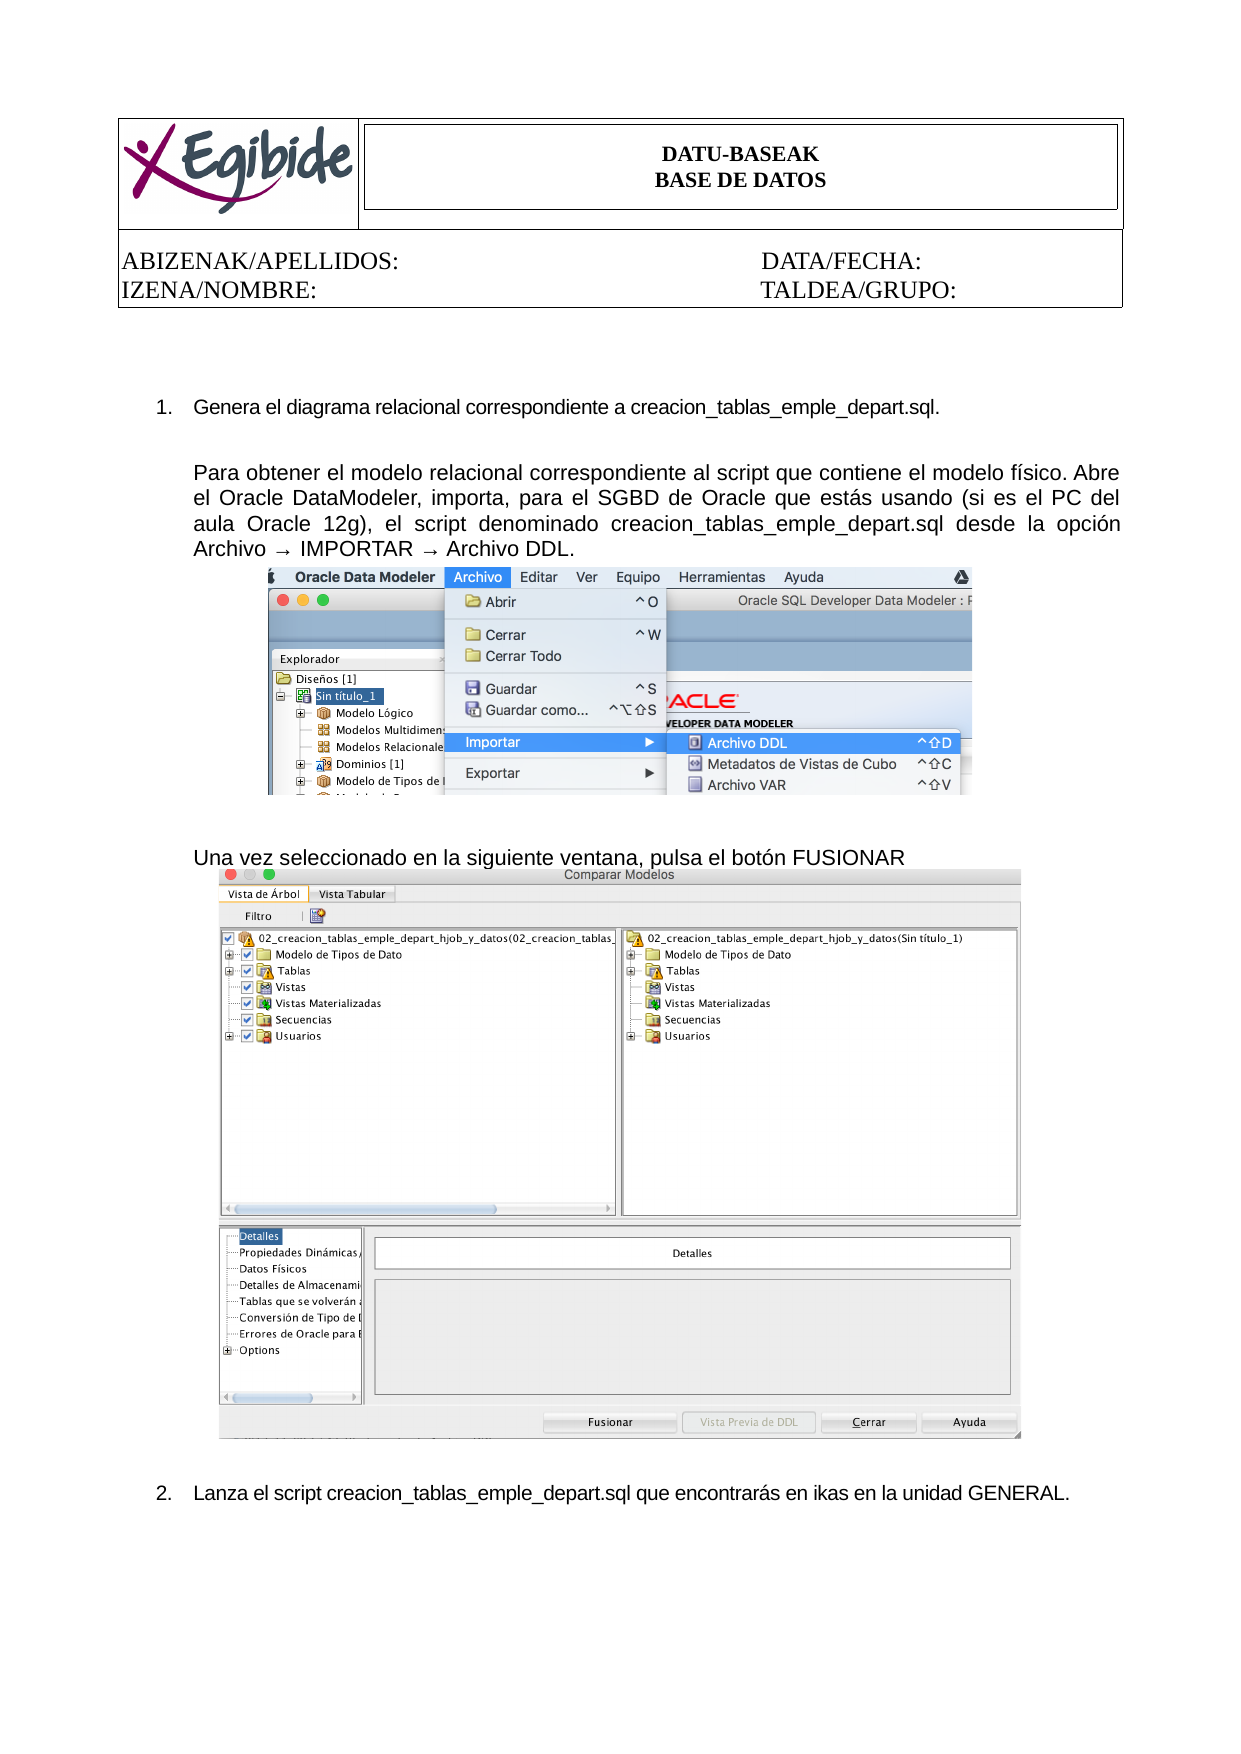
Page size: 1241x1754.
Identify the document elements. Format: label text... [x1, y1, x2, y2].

picture [268, 567, 973, 795]
picture [123, 123, 353, 214]
picture [218, 869, 1022, 1439]
list Para obtener el modelo relacional correspondiente al script que contiene el modelo físico. Abre el Oracle DataModeler, importa, para el SGBD de Oracle que estás usando (si es el PC del aula Oracle 12g), el script denominado creacion_tablas_emple_depart.sql desde la opción Archivo → IMPORTAR → Archivo DDL. [156, 460, 1122, 561]
list Genera el diagrama relacional correspondiente a creacion_tablas_emple_depart.sql. [156, 393, 1122, 419]
list Una vez seleccionado en la siguiente ventana, pulsa el botón FUSIONAR [156, 844, 1122, 870]
list Lanza el script creacion_tablas_emple_depart.sql que encontrarás en ikas en la unidad GENERAL. [156, 1479, 1122, 1505]
